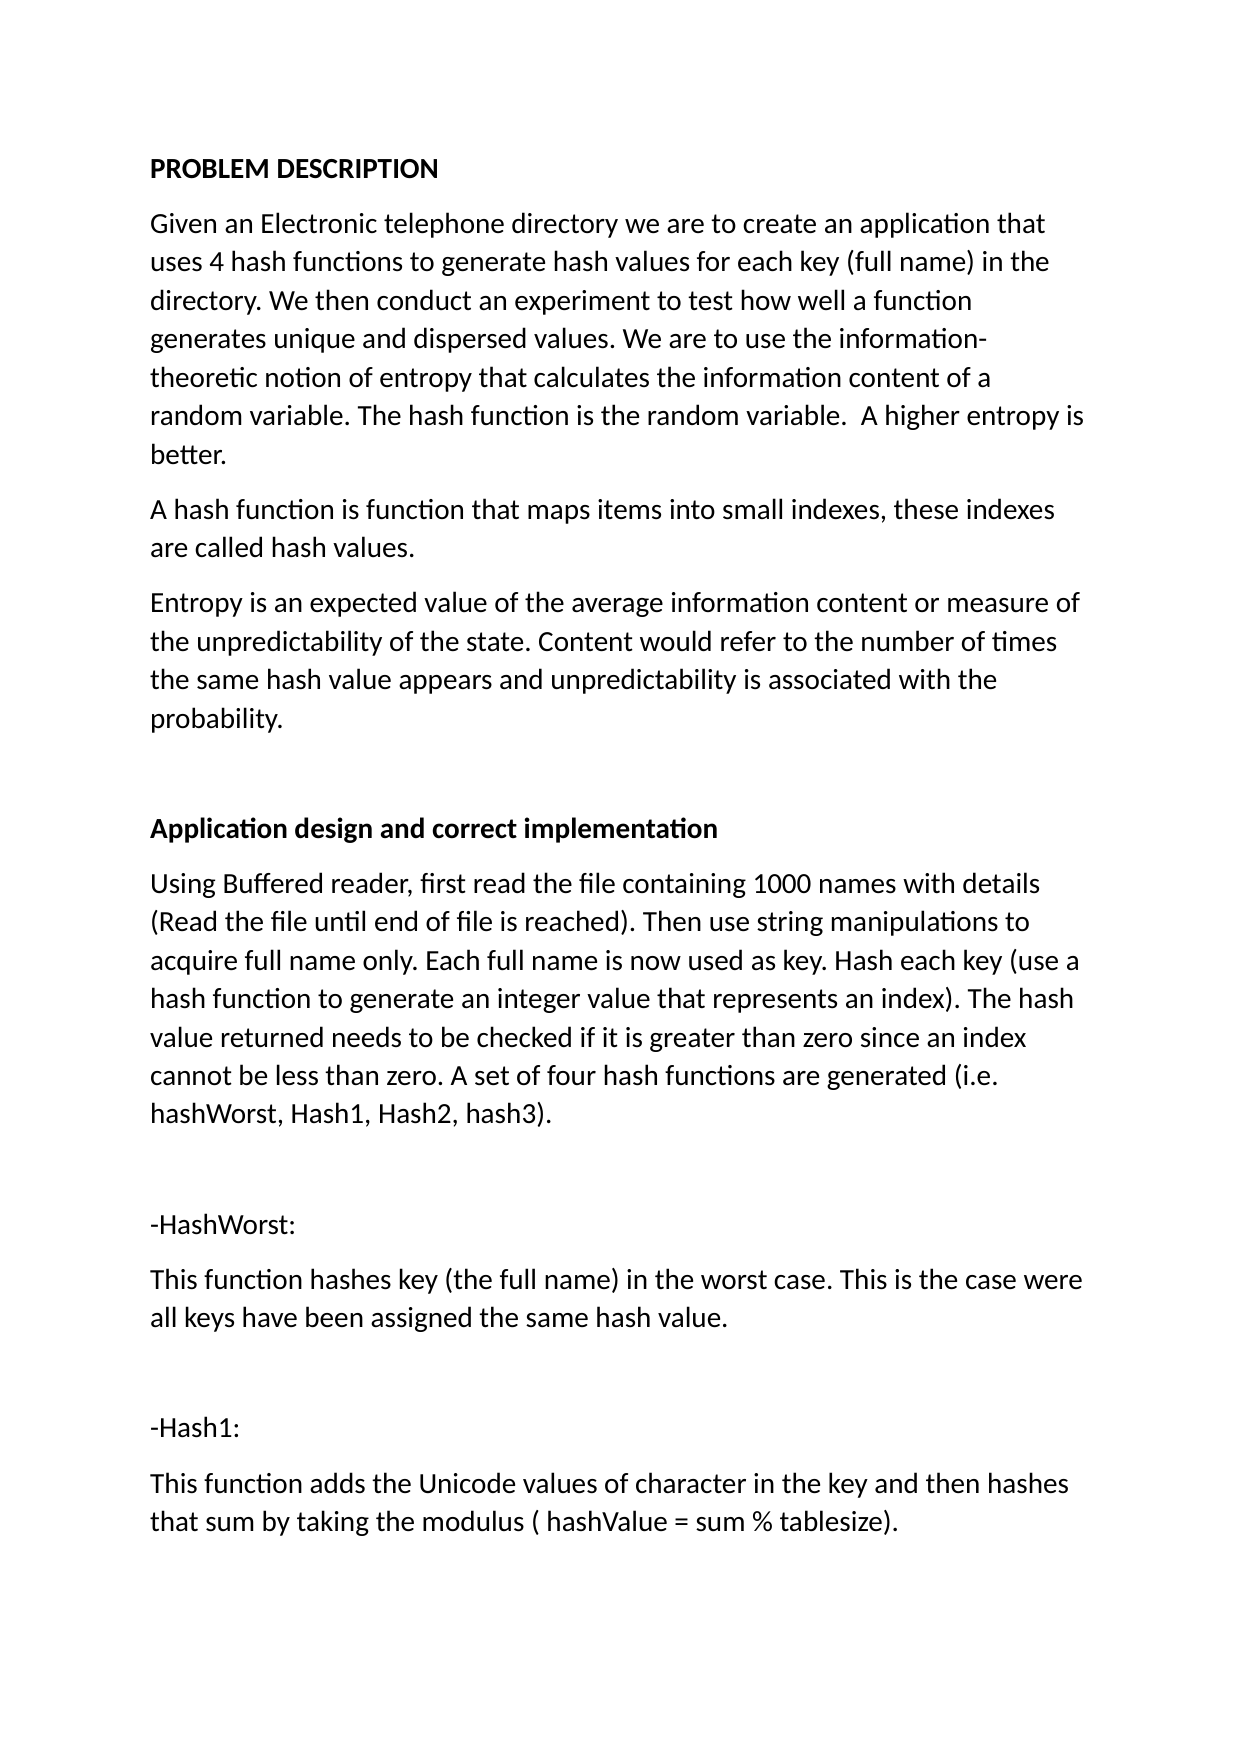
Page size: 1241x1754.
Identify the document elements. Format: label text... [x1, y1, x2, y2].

text Using Buffered reader, first read the file containing 1000 names with details (Read the file until end of file is reached). Then use string manipulations to acquire full name only. Each full name is now used as key. Hash each key (use a hash function to generate an integer value that represents an index). The hash value returned needs to be checked if it is greater than zero since an index cannot be less than zero. A set of four hash functions are generated (i.e. hashWorst, Hash1, Hash2, hash3). [150, 865, 1090, 1131]
text Given an Electronic telephone directory we are to create an application that uses 4 hash functions to generate hash values for each key (full name) in the directory. We then conduct an experiment to test how well a function generates unique and dispersed values. We are to use the information-theoretic notion of entropy that calculates the information content of a random variable. The hash function is the random variable. A higher entropy is better. [150, 205, 1090, 471]
text Application design and correct implementation [150, 810, 1090, 846]
text PROBLEM DESCRIPTION [150, 150, 1090, 186]
text Entropy is an expected value of the average information content or measure of the unpredictability of the state. Content would refer to the number of times the same hash value appears and unpredictability is associated with the probability. [150, 584, 1090, 735]
text -Hash1: [150, 1409, 1090, 1445]
text This function hashes key (the full name) in the worst case. This is the case were all keys have been assigned the same hash value. [150, 1261, 1090, 1335]
text -HashWorst: [150, 1206, 1090, 1241]
text A hash function is function that maps items into small indexes, these indexes are called hash values. [150, 491, 1090, 565]
text This function adds the Unicode values of character in the key and then hashes that sum by taking the modulus ( hashValue = sum % tablesize). [150, 1465, 1090, 1539]
